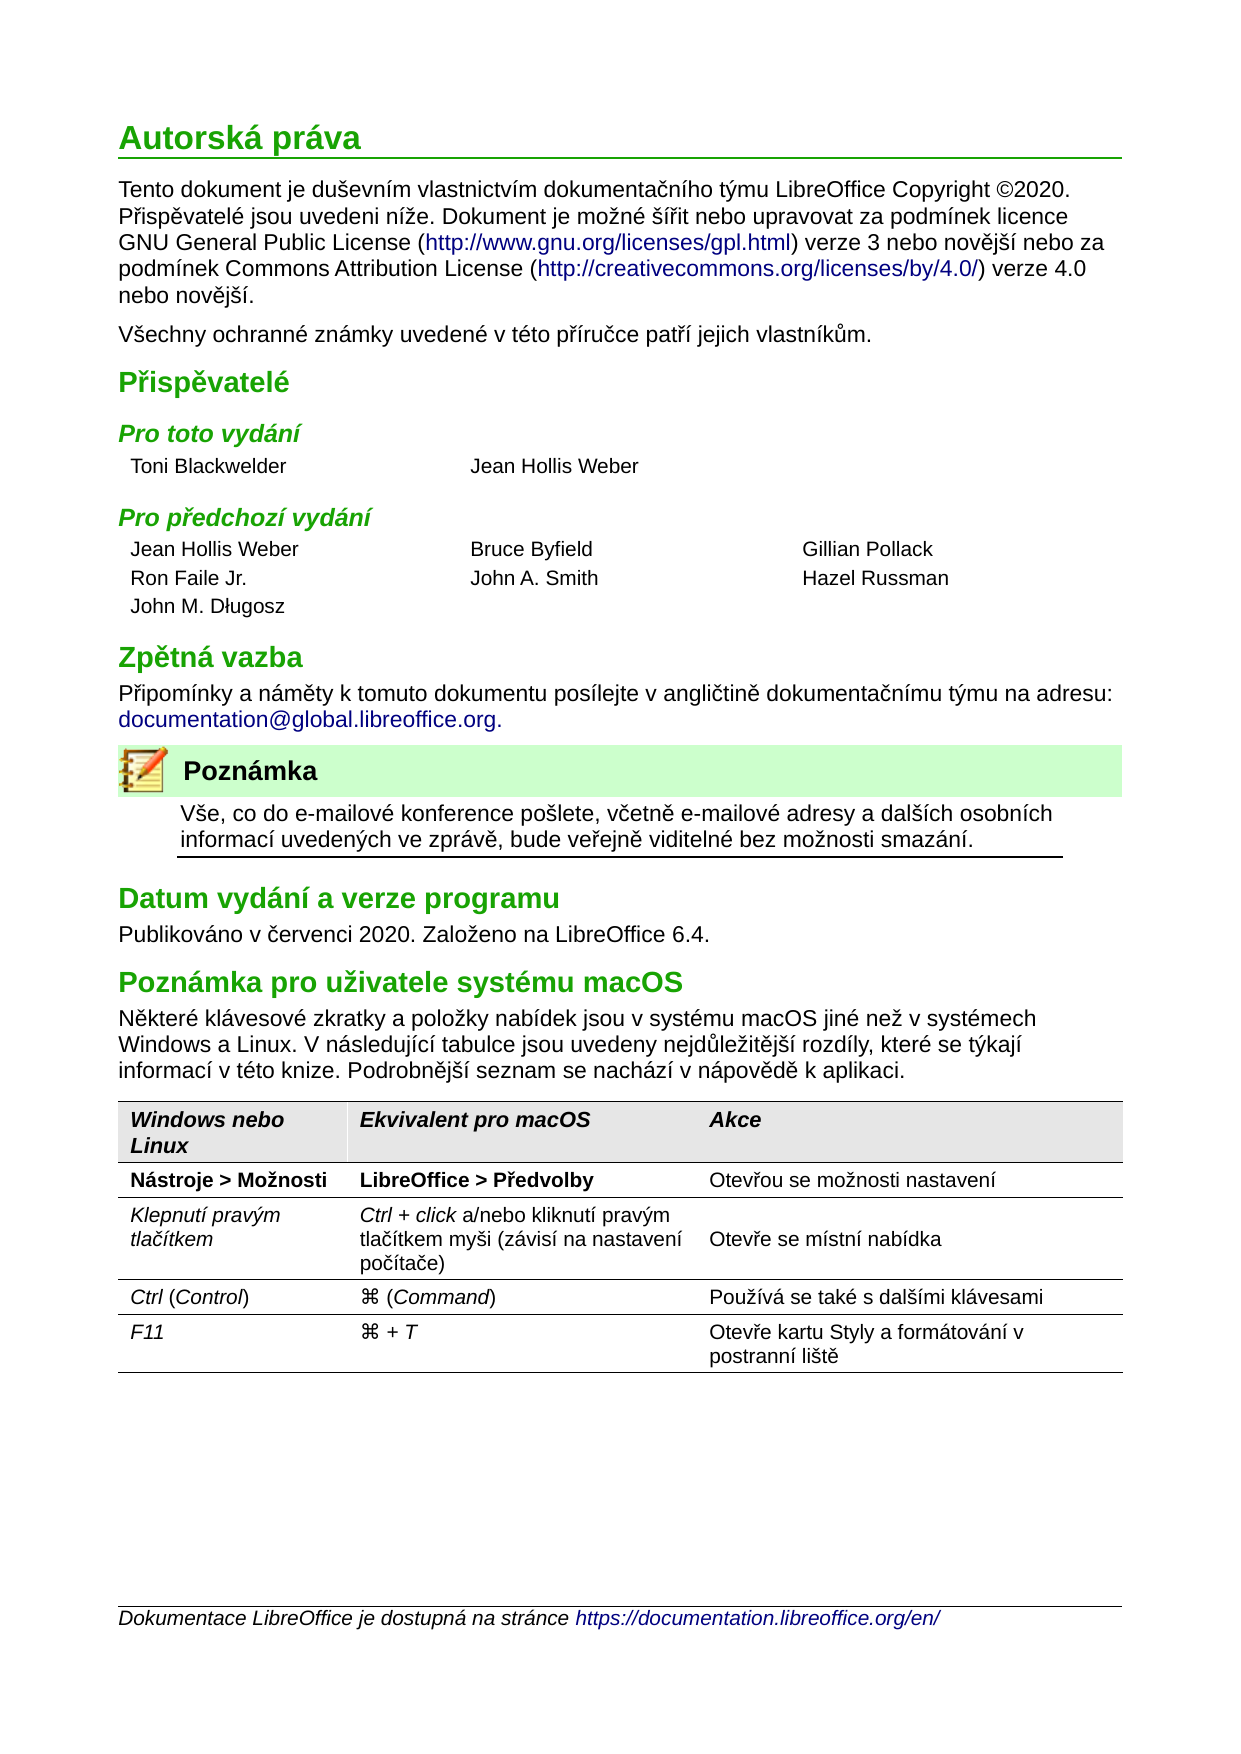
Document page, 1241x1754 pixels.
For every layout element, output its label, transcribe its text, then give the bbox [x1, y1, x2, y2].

table_header Ekvivalent pro macOS [348, 1102, 697, 1162]
subtitle Autorská práva [118, 118, 1122, 157]
table_cell ⌘ + T [348, 1315, 697, 1372]
table_cell F11 [118, 1315, 347, 1372]
table_header Jean Hollis Weber [118, 537, 458, 566]
picture [119, 745, 170, 796]
table_cell [790, 594, 1122, 623]
text Tento dokument je duševním vlastnictvím dokumentačního týmu LibreOffice Copyright ©2020. Přispěvatelé jsou uvedeni níže. Dokument je možné šířit nebo upravovat za podmínek licence GNU General Public License (http://www.gnu.org/licenses/gpl.html) verze 3 nebo novější nebo za podmínek Commons Attribution License (http://creativecommons.org/licenses/by/4.0/) verze 4.0 nebo novější. [118, 176, 1122, 308]
table_header Gillian Pollack [790, 537, 1122, 566]
table_header Akce [697, 1102, 1123, 1162]
table_cell Otevřou se možnosti nastavení [697, 1163, 1123, 1197]
table_header Jean Hollis Weber [458, 454, 790, 482]
subtitle Poznámka pro uživatele systému macOS [118, 965, 1122, 999]
table_cell John A. Smith [458, 566, 790, 594]
text Některé klávesové zkratky a položky nabídek jsou v systému macOS jiné než v systémech Windows a Linux. V následující tabulce jsou uvedeny nejdůležitější rozdíly, které se týkají informací v této knize. Podrobnější seznam se nachází v nápovědě k aplikaci. [118, 1004, 1122, 1084]
subtitle Zpětná vazba [118, 640, 1122, 674]
table_cell Ron Faile Jr. [118, 566, 458, 594]
subtitle Datum vydání a verze programu [118, 882, 1122, 915]
text Připomínky a náměty k tomuto dokumentu posílejte v angličtině dokumentačnímu týmu na adresu: documentation@global.libreoffice.org. [118, 680, 1122, 732]
subtitle Pro předchozí vydání [118, 503, 1122, 531]
subtitle Přispěvatelé [118, 365, 1122, 398]
subtitle Poznámka [118, 745, 1122, 797]
table_header Toni Blackwelder [118, 454, 458, 482]
table_cell Ctrl (Control) [118, 1280, 347, 1314]
table_cell Nástroje > Možnosti [118, 1163, 347, 1197]
table_cell John M. Długosz [118, 594, 458, 623]
table_cell LibreOffice > Předvolby [348, 1163, 697, 1197]
text Publikováno v červenci 2020. Založeno na LibreOffice 6.4. [118, 921, 1122, 947]
subtitle Pro toto vydání [118, 419, 1122, 448]
table_header Windows nebo Linux [118, 1102, 347, 1162]
table_cell Hazel Russman [790, 566, 1122, 594]
table_header Bruce Byfield [458, 537, 790, 566]
text Všechny ochranné známky uvedené v této příručce patří jejich vlastníkům. [118, 321, 1122, 347]
table_cell Otevře se místní nabídka [697, 1198, 1123, 1279]
table_cell [458, 594, 790, 623]
table_cell Ctrl + click a/nebo kliknutí pravým tlačítkem myši (závisí na nastavení počítače) [348, 1198, 697, 1279]
table_cell ⌘ (Command) [348, 1280, 697, 1314]
table_header [790, 454, 1122, 482]
table_cell Klepnutí pravým tlačítkem [118, 1198, 347, 1279]
text Vše, co do e-mailové konference pošlete, včetně e-mailové adresy a dalších osobních informací uvedených ve zprávě, bude veřejně viditelné bez možnosti smazání. [177, 797, 1063, 856]
table_cell Otevře kartu Styly a formátování v postranní liště [697, 1315, 1123, 1372]
table_cell Používá se také s dalšími klávesami [697, 1280, 1123, 1314]
